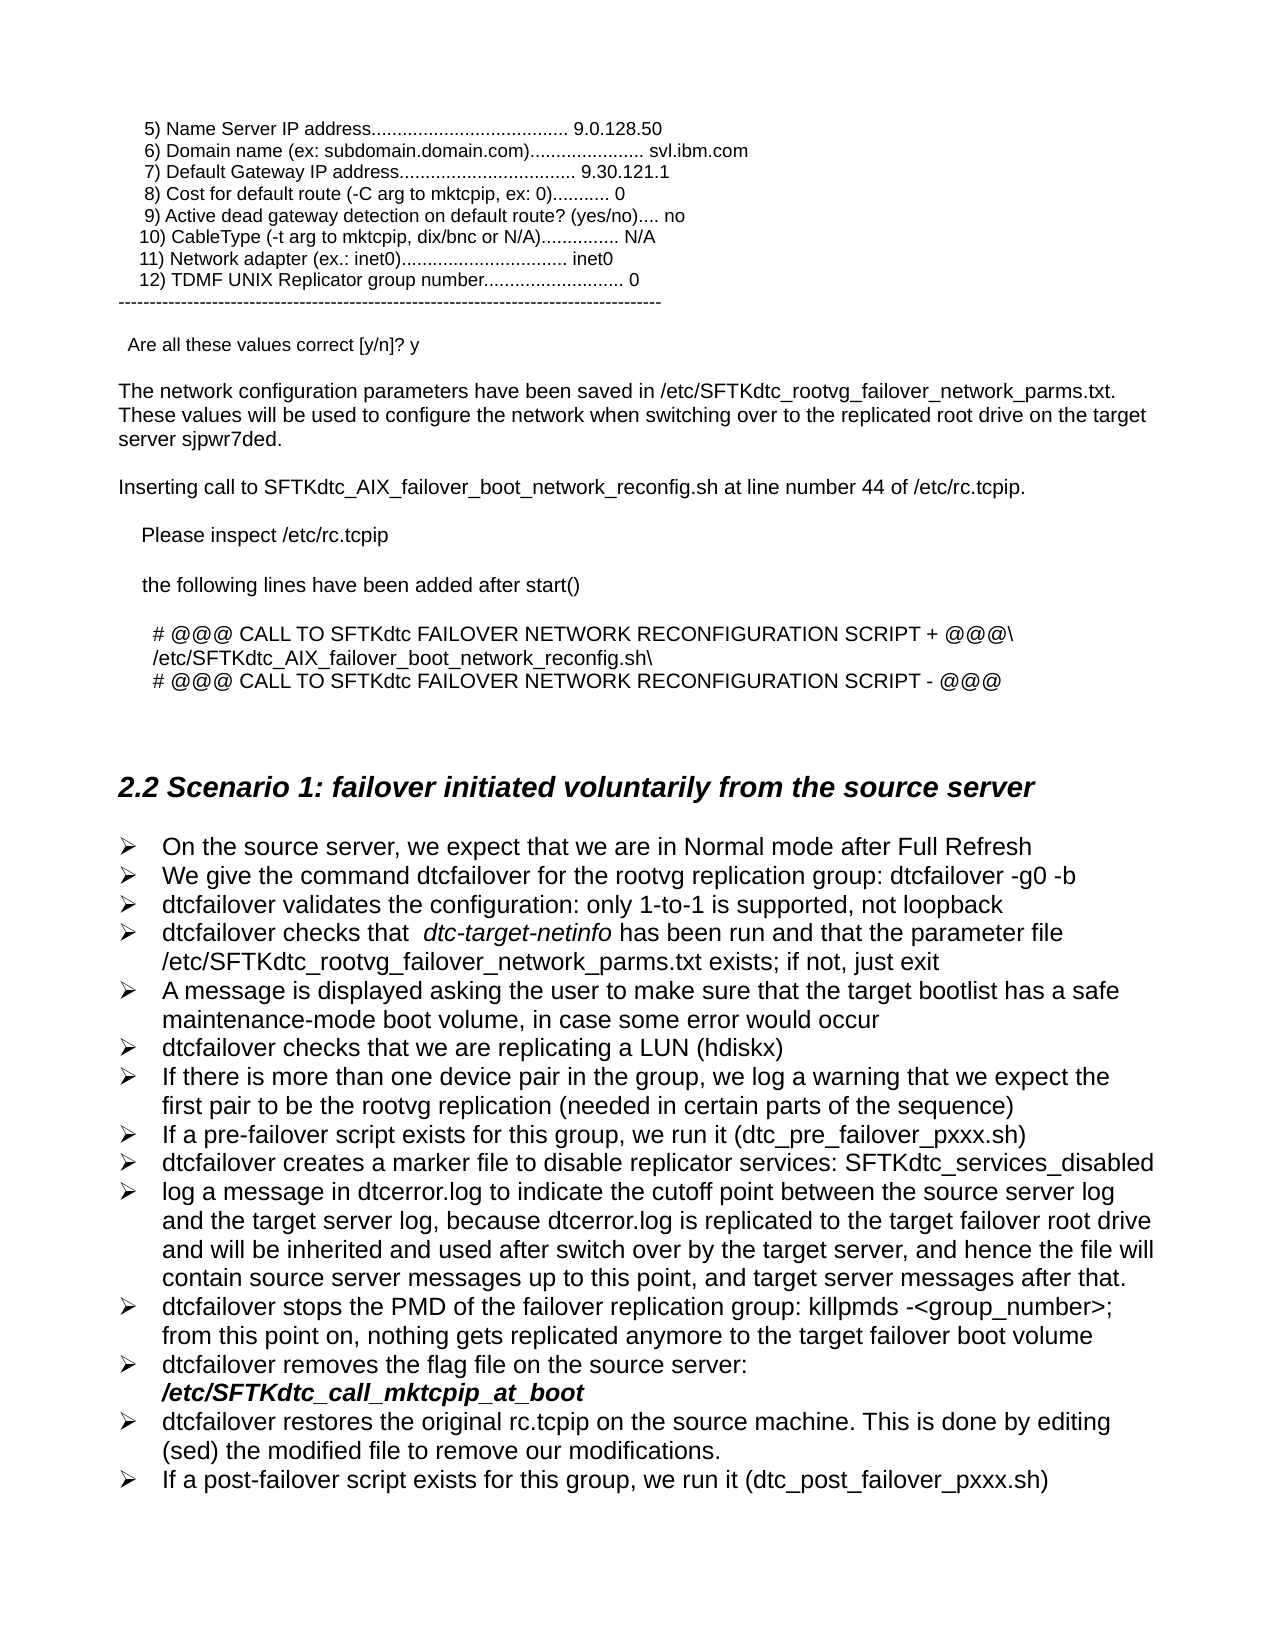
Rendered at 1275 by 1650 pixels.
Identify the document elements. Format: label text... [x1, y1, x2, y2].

list On the source server, we expect that we are in Normal mode after Full Refresh [118, 832, 1157, 861]
list dtcfailover validates the configuration: only 1-to-1 is supported, not loopback [118, 890, 1157, 918]
text 9) Active dead gateway detection on default route? (yes/no).... no [118, 204, 1157, 226]
text --------------------------------------------------------------------------------------- [118, 291, 1157, 312]
list If there is more than one device pair in the group, we log a warning that we expect the first pair to be the rootvg replication (needed in certain parts of the sequence) [118, 1062, 1157, 1120]
list dtcfailover restores the original rc.tcpip on the source machine. This is done by editing (sed) the modified file to remove our modifications. [118, 1407, 1157, 1465]
text 11) Network adapter (ex.: inet0)................................ inet0 [118, 247, 1157, 269]
text # @@@ CALL TO SFTKdtc FAILOVER NETWORK RECONFIGURATION SCRIPT + @@@\ [118, 621, 1157, 645]
text 7) Default Gateway IP address.................................. 9.30.121.1 [118, 161, 1157, 183]
text 6) Domain name (ex: subdomain.domain.com)...................... svl.ibm.com [118, 140, 1157, 161]
list If a post-failover script exists for this group, we run it (dtc_post_failover_pxxx.sh) [118, 1465, 1157, 1493]
text # @@@ CALL TO SFTKdtc FAILOVER NETWORK RECONFIGURATION SCRIPT - @@@ [118, 669, 1157, 693]
text Please inspect /etc/rc.tcpip [118, 523, 1157, 547]
subtitle 2.2 Scenario 1: failover initiated voluntarily from the source server [118, 770, 1157, 803]
list We give the command dtcfailover for the rootvg replication group: dtcfailover -g0 -b [118, 861, 1157, 890]
text 12) TDMF UNIX Replicator group number........................... 0 [118, 269, 1157, 291]
text /etc/SFTKdtc_AIX_failover_boot_network_reconfig.sh\ [118, 645, 1157, 669]
list dtcfailover checks that we are replicating a LUN (hdiskx) [118, 1033, 1157, 1062]
text Are all these values correct [y/n]? y [118, 334, 1157, 355]
text The network configuration parameters have been saved in /etc/SFTKdtc_rootvg_failover_network_parms.txt. [118, 379, 1157, 403]
text Inserting call to SFTKdtc_AIX_failover_boot_network_reconfig.sh at line number 44 of /etc/rc.tcpip. [118, 475, 1157, 499]
list dtcfailover checks that dtc-target-netinfo has been run and that the parameter file /etc/SFTKdtc_rootvg_failover_network_parms.txt exists; if not, just exit [118, 918, 1157, 976]
text 8) Cost for default route (-C arg to mktcpip, ex: 0)........... 0 [118, 183, 1157, 204]
text These values will be used to configure the network when switching over to the replicated root drive on the target server sjpwr7ded. [118, 403, 1157, 451]
text 5) Name Server IP address...................................... 9.0.128.50 [118, 118, 1157, 140]
list dtcfailover creates a marker file to disable replicator services: SFTKdtc_services_disabled [118, 1148, 1157, 1177]
list A message is displayed asking the user to make sure that the target bootlist has a safe maintenance-mode boot volume, in case some error would occur [118, 976, 1157, 1033]
list log a message in dtcerror.log to indicate the cutoff point between the source server log and the target server log, because dtcerror.log is replicated to the target failover root drive and will be inherited and used after switch over by the target server, and hence the file will contain source server messages up to this point, and target server messages after that. [118, 1177, 1157, 1292]
list dtcfailover removes the flag file on the source server: /etc/SFTKdtc_call_mktcpip_at_boot [118, 1350, 1157, 1407]
text the following lines have been added after start() [118, 572, 1157, 597]
text 10) CableType (-t arg to mktcpip, dix/bnc or N/A)............... N/A [118, 226, 1157, 247]
list If a pre-failover script exists for this group, we run it (dtc_pre_failover_pxxx.sh) [118, 1120, 1157, 1148]
list dtcfailover stops the PMD of the failover replication group: killpmds -<group_number>; from this point on, nothing gets replicated anymore to the target failover boot volume [118, 1292, 1157, 1350]
